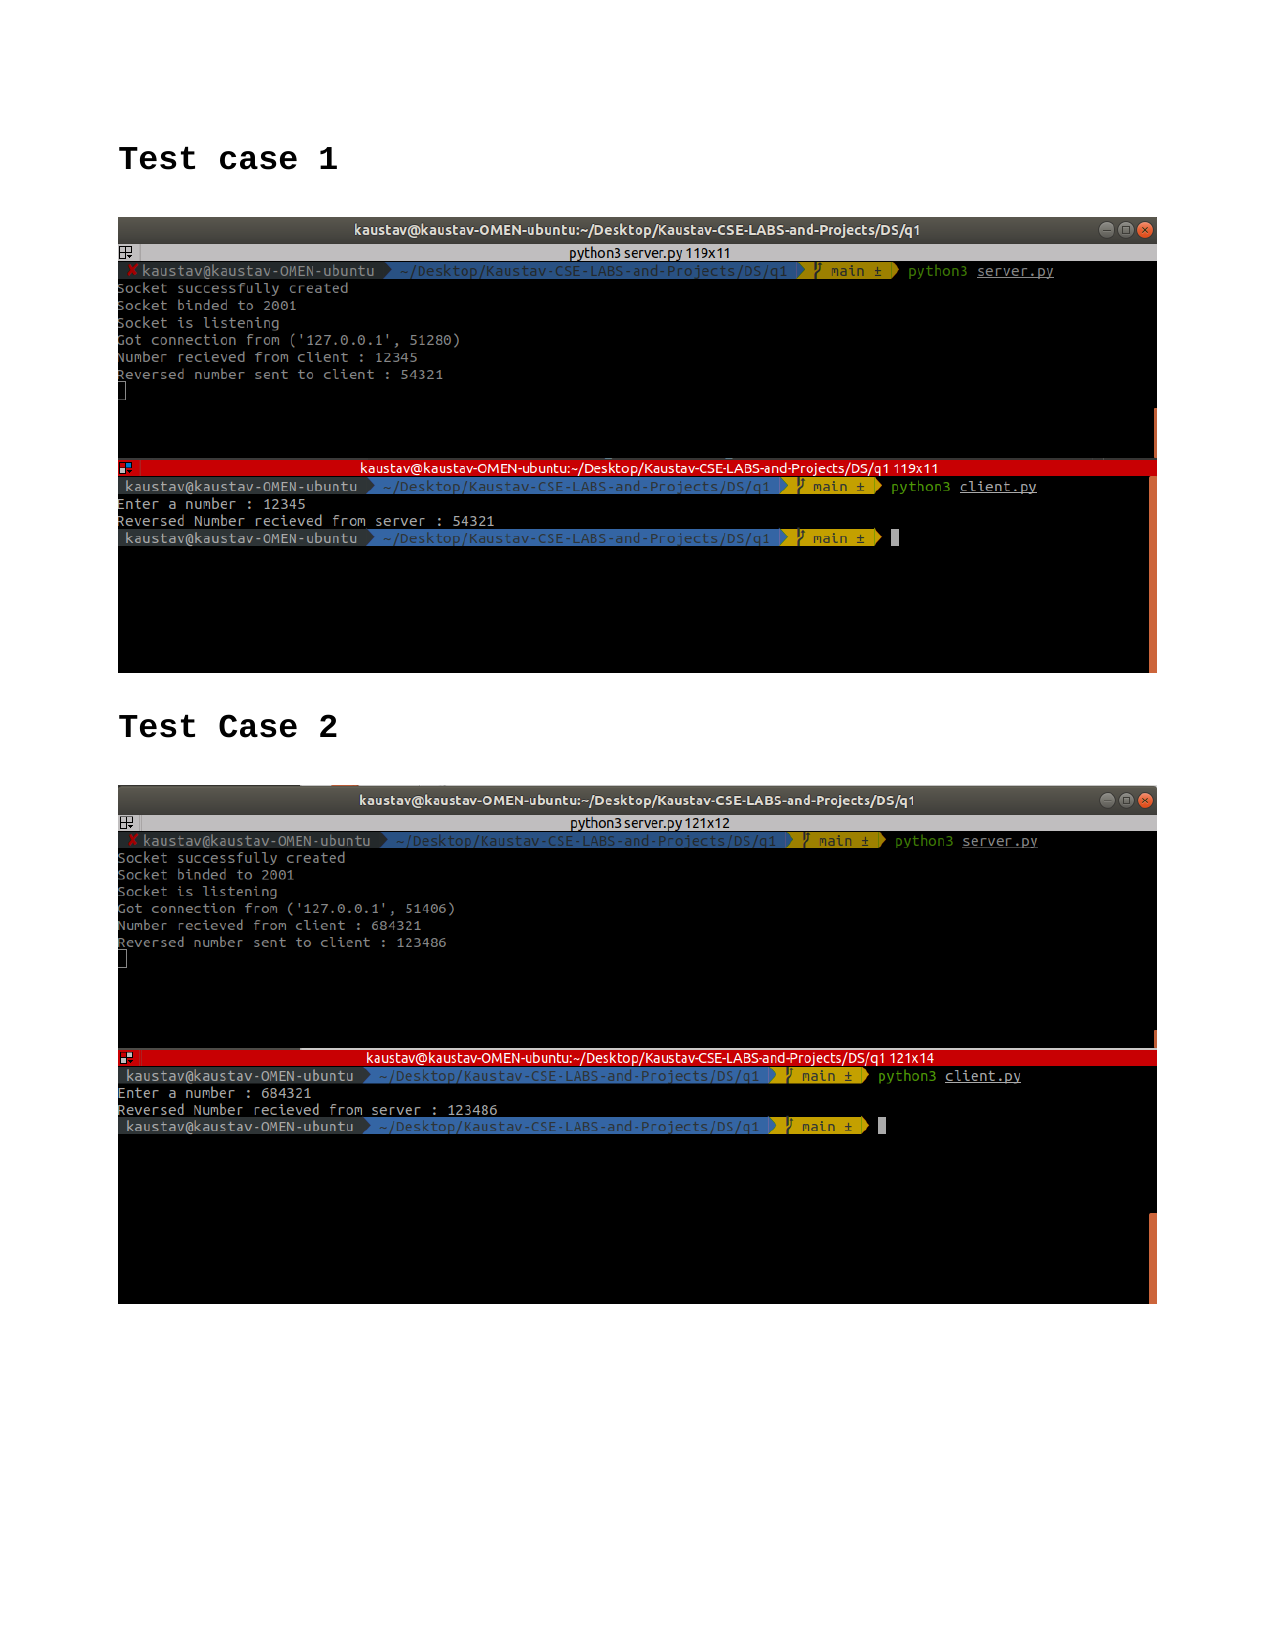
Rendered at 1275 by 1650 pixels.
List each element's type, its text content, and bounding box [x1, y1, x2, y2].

picture [118, 217, 1157, 673]
text Test case 1 [118, 142, 1157, 179]
text Test Case 2 [118, 710, 1157, 748]
picture [118, 785, 1157, 1304]
